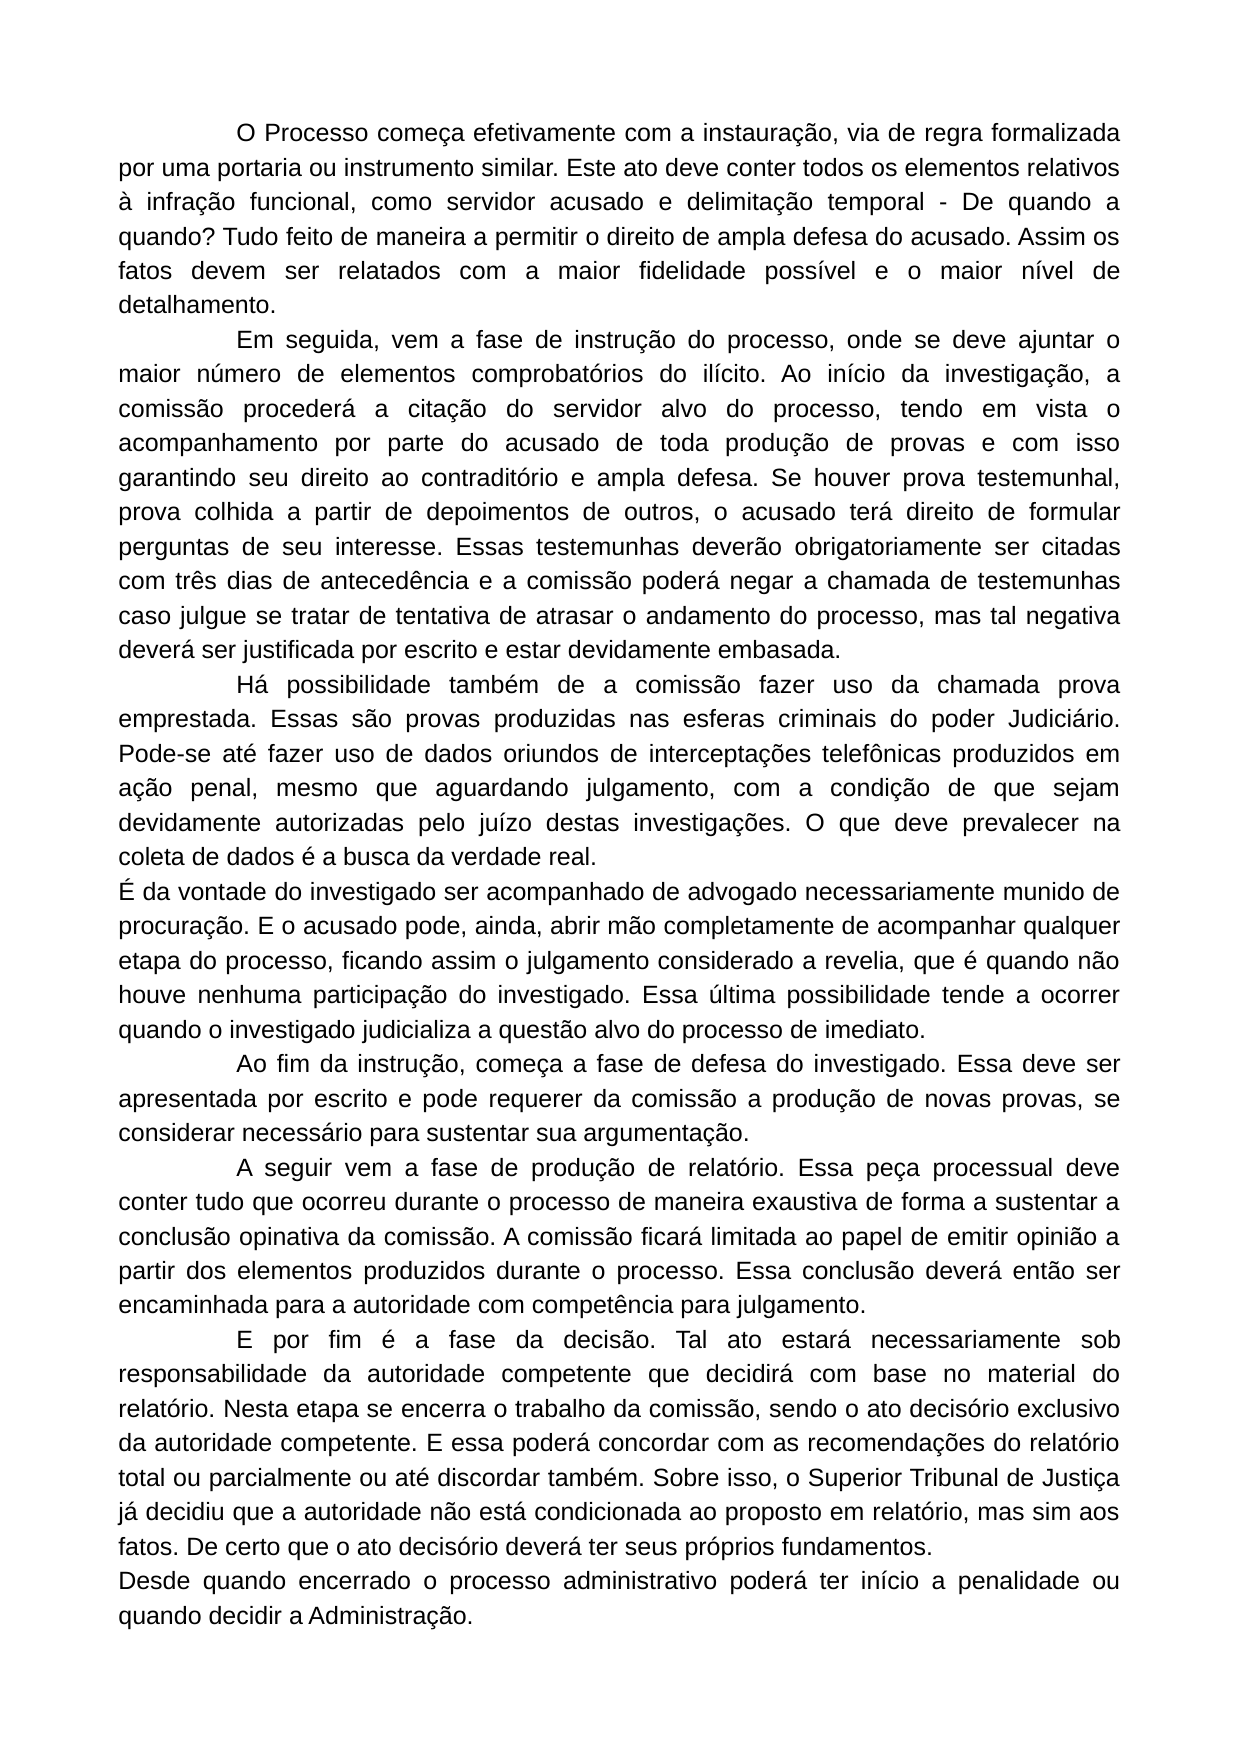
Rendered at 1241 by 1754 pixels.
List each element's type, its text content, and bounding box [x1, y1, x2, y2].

text É da vontade do investigado ser acompanhado de advogado necessariamente munido de procuração. E o acusado pode, ainda, abrir mão completamente de acompanhar qualquer etapa do processo, ficando assim o julgamento considerado a revelia, que é quando não houve nenhuma participação do investigado. Essa última possibilidade tende a ocorrer quando o investigado judicializa a questão alvo do processo de imediato. [118, 877, 1122, 1043]
text Em seguida, vem a fase de instrução do processo, onde se deve ajuntar o maior número de elementos comprobatórios do ilícito. Ao início da investigação, a comissão procederá a citação do servidor alvo do processo, tendo em vista o acompanhamento por parte do acusado de toda produção de provas e com isso garantindo seu direito ao contraditório e ampla defesa. Se houver prova testemunhal, prova colhida a partir de depoimentos de outros, o acusado terá direito de formular perguntas de seu interesse. Essas testemunhas deverão obrigatoriamente ser citadas com três dias de antecedência e a comissão poderá negar a chamada de testemunhas caso julgue se tratar de tentativa de atrasar o andamento do processo, mas tal negativa deverá ser justificada por escrito e estar devidamente embasada. [118, 325, 1122, 664]
text O Processo começa efetivamente com a instauração, via de regra formalizada por uma portaria ou instrumento similar. Este ato deve conter todos os elementos relativos à infração funcional, como servidor acusado e delimitação temporal - De quando a quando? Tudo feito de maneira a permitir o direito de ampla defesa do acusado. Assim os fatos devem ser relatados com a maior fidelidade possível e o maior nível de detalhamento. [118, 118, 1122, 319]
text Desde quando encerrado o processo administrativo poderá ter início a penalidade ou quando decidir a Administração. [118, 1566, 1122, 1629]
text E por fim é a fase da decisão. Tal ato estará necessariamente sob responsabilidade da autoridade competente que decidirá com base no material do relatório. Nesta etapa se encerra o trabalho da comissão, sendo o ato decisório exclusivo da autoridade competente. E essa poderá concordar com as recomendações do relatório total ou parcialmente ou até discordar também. Sobre isso, o Superior Tribunal de Justiça já decidiu que a autoridade não está condicionada ao proposto em relatório, mas sim aos fatos. De certo que o ato decisório deverá ter seus próprios fundamentos. [118, 1325, 1122, 1561]
text Há possibilidade também de a comissão fazer uso da chamada prova emprestada. Essas são provas produzidas nas esferas criminais do poder Judiciário. Pode-se até fazer uso de dados oriundos de interceptações telefônicas produzidos em ação penal, mesmo que aguardando julgamento, com a condição de que sejam devidamente autorizadas pelo juízo destas investigações. O que deve prevalecer na coleta de dados é a busca da verdade real. [118, 670, 1122, 871]
text A seguir vem a fase de produção de relatório. Essa peça processual deve conter tudo que ocorreu durante o processo de maneira exaustiva de forma a sustentar a conclusão opinativa da comissão. A comissão ficará limitada ao papel de emitir opinião a partir dos elementos produzidos durante o processo. Essa conclusão deverá então ser encaminhada para a autoridade com competência para julgamento. [118, 1152, 1122, 1319]
text Ao fim da instrução, começa a fase de defesa do investigado. Essa deve ser apresentada por escrito e pode requerer da comissão a produção de novas provas, se considerar necessário para sustentar sua argumentação. [118, 1049, 1122, 1147]
